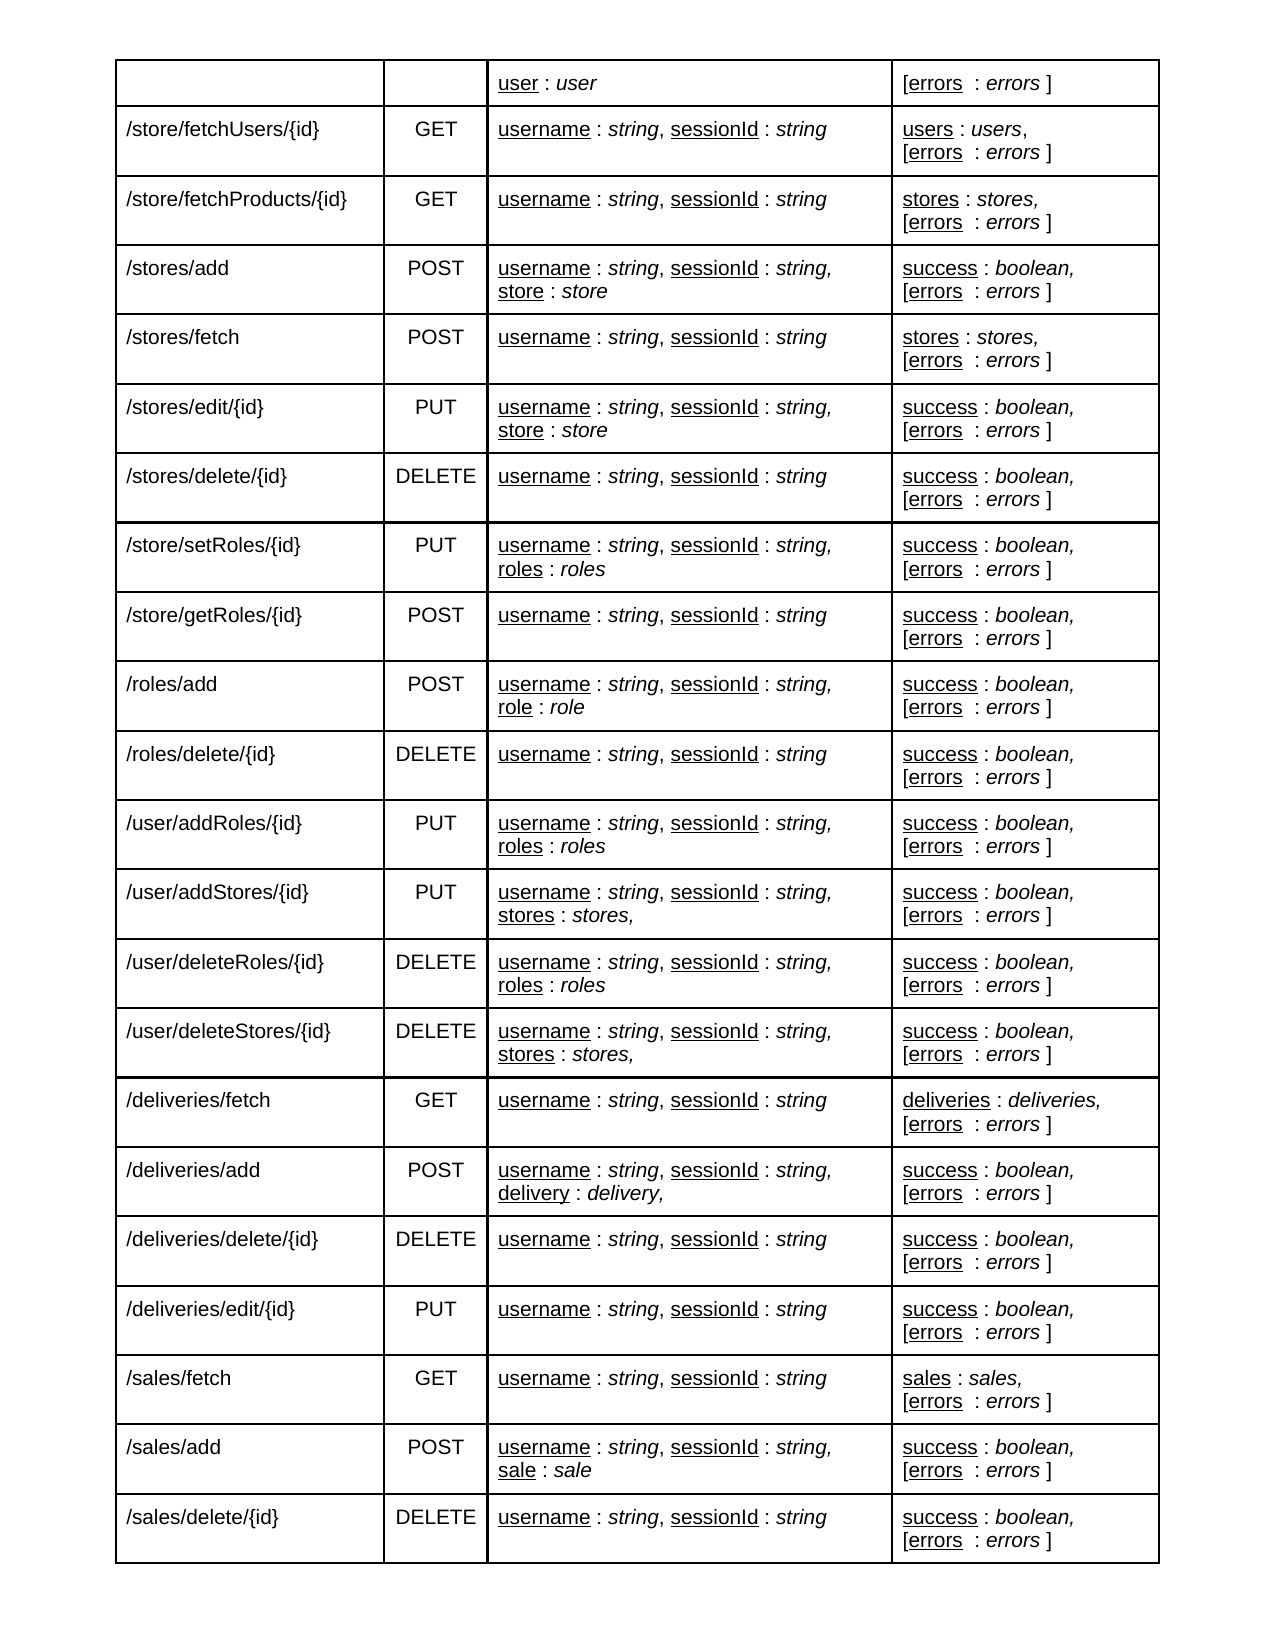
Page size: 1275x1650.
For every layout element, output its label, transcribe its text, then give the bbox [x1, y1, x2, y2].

table_cell success : boolean, [errors : errors ] [893, 662, 1158, 729]
table_cell success : boolean, [errors : errors ] [893, 801, 1158, 868]
table_cell /store/getRoles/{id} [117, 593, 383, 660]
table_cell /user/deleteStores/{id} [117, 1009, 383, 1076]
table_cell /stores/delete/{id} [117, 454, 383, 521]
table_cell /user/addStores/{id} [117, 870, 383, 938]
table_cell PUT [385, 801, 486, 868]
table_cell /deliveries/fetch [117, 1079, 383, 1146]
table_cell POST [385, 662, 486, 729]
table_cell username : string, sessionId : string [489, 593, 891, 660]
table_cell success : boolean, [errors : errors ] [893, 385, 1158, 452]
table_cell /stores/add [117, 246, 383, 313]
table_cell success : boolean, [errors : errors ] [893, 1009, 1158, 1076]
table_cell username : string, sessionId : string, stores : stores, [489, 870, 891, 938]
table_cell POST [385, 315, 486, 383]
table_cell /deliveries/delete/{id} [117, 1217, 383, 1284]
table_cell username : string, sessionId : string, roles : roles [489, 801, 891, 868]
table_cell PUT [385, 870, 486, 938]
table_cell /store/fetchProducts/{id} [117, 177, 383, 244]
table_cell success : boolean, [errors : errors ] [893, 1148, 1158, 1215]
table_cell [errors : errors ] [893, 61, 1158, 105]
table_cell success : boolean, [errors : errors ] [893, 870, 1158, 938]
table_cell DELETE [385, 732, 486, 799]
table_cell success : boolean, [errors : errors ] [893, 524, 1158, 591]
table_cell [385, 61, 486, 105]
table_cell /deliveries/add [117, 1148, 383, 1215]
table_cell /user/addRoles/{id} [117, 801, 383, 868]
table_cell username : string, sessionId : string, stores : stores, [489, 1009, 891, 1076]
table_cell deliveries : deliveries, [errors : errors ] [893, 1079, 1158, 1146]
table_cell /roles/add [117, 662, 383, 729]
table_cell username : string, sessionId : string [489, 1079, 891, 1146]
table_cell username : string, sessionId : string, role : role [489, 662, 891, 729]
table_cell /store/setRoles/{id} [117, 524, 383, 591]
table_cell username : string, sessionId : string, store : store [489, 385, 891, 452]
table_cell GET [385, 177, 486, 244]
table_cell success : boolean, [errors : errors ] [893, 1425, 1158, 1493]
table_cell user : user [489, 61, 891, 105]
table_cell GET [385, 107, 486, 174]
table_cell username : string, sessionId : string [489, 1356, 891, 1423]
table_cell sales : sales, [errors : errors ] [893, 1356, 1158, 1423]
table_cell username : string, sessionId : string [489, 107, 891, 174]
table_cell /sales/delete/{id} [117, 1495, 383, 1562]
table_cell PUT [385, 524, 486, 591]
table_cell DELETE [385, 1009, 486, 1076]
table_cell DELETE [385, 454, 486, 521]
table_cell DELETE [385, 940, 486, 1007]
table_cell username : string, sessionId : string, store : store [489, 246, 891, 313]
table_cell POST [385, 1425, 486, 1493]
table_cell success : boolean, [errors : errors ] [893, 593, 1158, 660]
table_cell username : string, sessionId : string [489, 454, 891, 521]
table_cell /stores/edit/{id} [117, 385, 383, 452]
table_cell PUT [385, 1287, 486, 1354]
table_cell DELETE [385, 1217, 486, 1284]
table_cell GET [385, 1079, 486, 1146]
table_cell stores : stores, [errors : errors ] [893, 315, 1158, 383]
table_cell DELETE [385, 1495, 486, 1562]
table_cell [117, 61, 383, 105]
table_cell /roles/delete/{id} [117, 732, 383, 799]
table_cell success : boolean, [errors : errors ] [893, 1495, 1158, 1562]
table_cell users : users, [errors : errors ] [893, 107, 1158, 174]
table_cell username : string, sessionId : string [489, 177, 891, 244]
table_cell username : string, sessionId : string, roles : roles [489, 940, 891, 1007]
table_cell username : string, sessionId : string, delivery : delivery, [489, 1148, 891, 1215]
table_cell username : string, sessionId : string, sale : sale [489, 1425, 891, 1493]
table_cell username : string, sessionId : string [489, 732, 891, 799]
table_cell POST [385, 1148, 486, 1215]
table_cell username : string, sessionId : string [489, 1495, 891, 1562]
table_cell /stores/fetch [117, 315, 383, 383]
table_cell POST [385, 593, 486, 660]
table_cell stores : stores, [errors : errors ] [893, 177, 1158, 244]
table_cell /sales/fetch [117, 1356, 383, 1423]
table_cell success : boolean, [errors : errors ] [893, 732, 1158, 799]
table_cell success : boolean, [errors : errors ] [893, 454, 1158, 521]
table_cell /deliveries/edit/{id} [117, 1287, 383, 1354]
table_cell /user/deleteRoles/{id} [117, 940, 383, 1007]
table_cell /store/fetchUsers/{id} [117, 107, 383, 174]
table_cell success : boolean, [errors : errors ] [893, 940, 1158, 1007]
table_cell username : string, sessionId : string [489, 1287, 891, 1354]
table_cell username : string, sessionId : string, roles : roles [489, 524, 891, 591]
table_cell POST [385, 246, 486, 313]
table_cell username : string, sessionId : string [489, 1217, 891, 1284]
table_cell success : boolean, [errors : errors ] [893, 246, 1158, 313]
table_cell success : boolean, [errors : errors ] [893, 1217, 1158, 1284]
table_cell GET [385, 1356, 486, 1423]
table_cell PUT [385, 385, 486, 452]
table_cell username : string, sessionId : string [489, 315, 891, 383]
table_cell success : boolean, [errors : errors ] [893, 1287, 1158, 1354]
table_cell /sales/add [117, 1425, 383, 1493]
